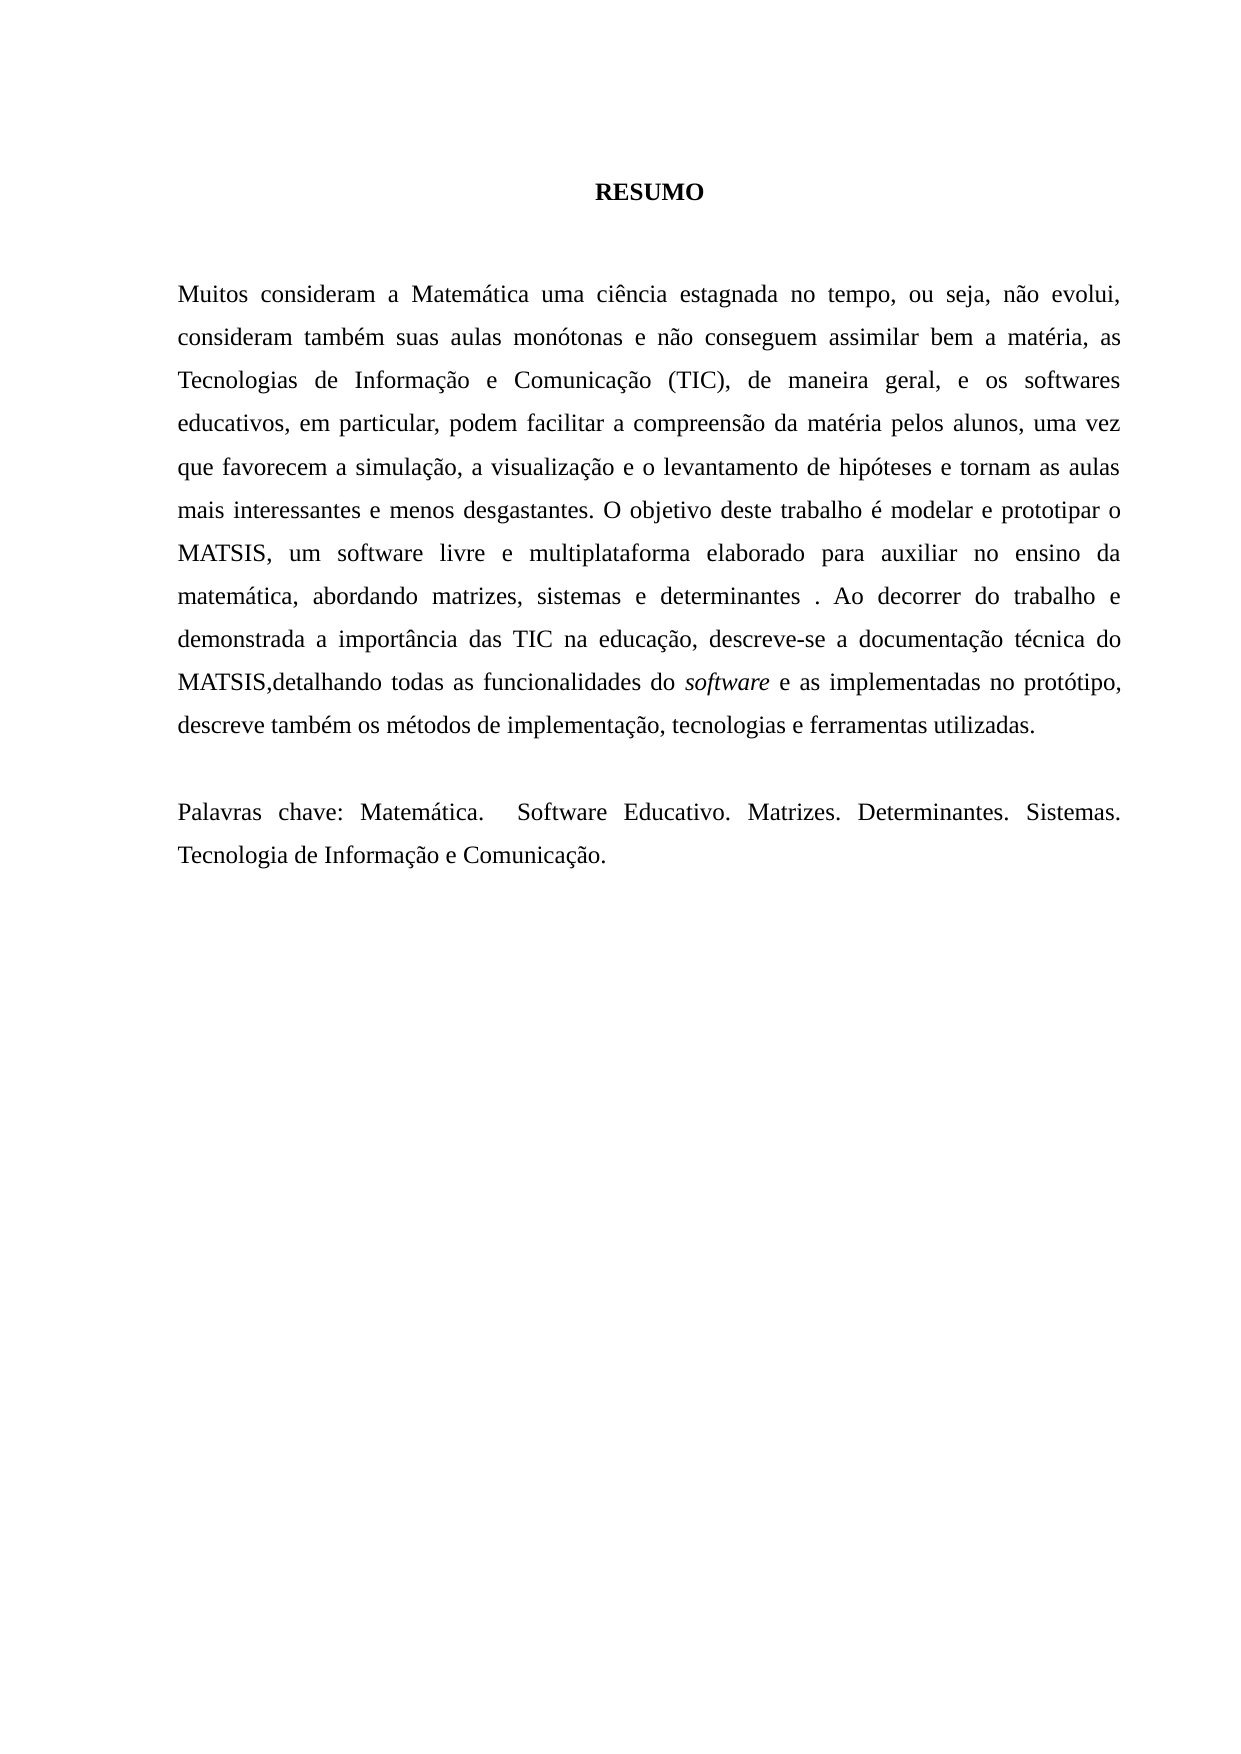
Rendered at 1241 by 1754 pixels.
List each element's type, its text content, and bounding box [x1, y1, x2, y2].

text Muitos consideram a Matemática uma ciência estagnada no tempo, ou seja, não evolui, consideram também suas aulas monótonas e não conseguem assimilar bem a matéria, as Tecnologias de Informação e Comunicação (TIC), de maneira geral, e os softwares educativos, em particular, podem facilitar a compreensão da matéria pelos alunos, uma vez que favorecem a simulação, a visualização e o levantamento de hipóteses e tornam as aulas mais interessantes e menos desgastantes. O objetivo deste trabalho é modelar e prototipar o MATSIS, um software livre e multiplataforma elaborado para auxiliar no ensino da matemática, abordando matrizes, sistemas e determinantes . Ao decorrer do trabalho e demonstrada a importância das TIC na educação, descreve-se a documentação técnica do MATSIS,detalhando todas as funcionalidades do software e as implementadas no protótipo, descreve também os métodos de implementação, tecnologias e ferramentas utilizadas. [177, 279, 1122, 739]
text Palavras chave: Matemática. Software Educativo. Matrizes. Determinantes. Sistemas. Tecnologia de Informação e Comunicação. [177, 797, 1122, 868]
text RESUMO [177, 177, 1122, 206]
